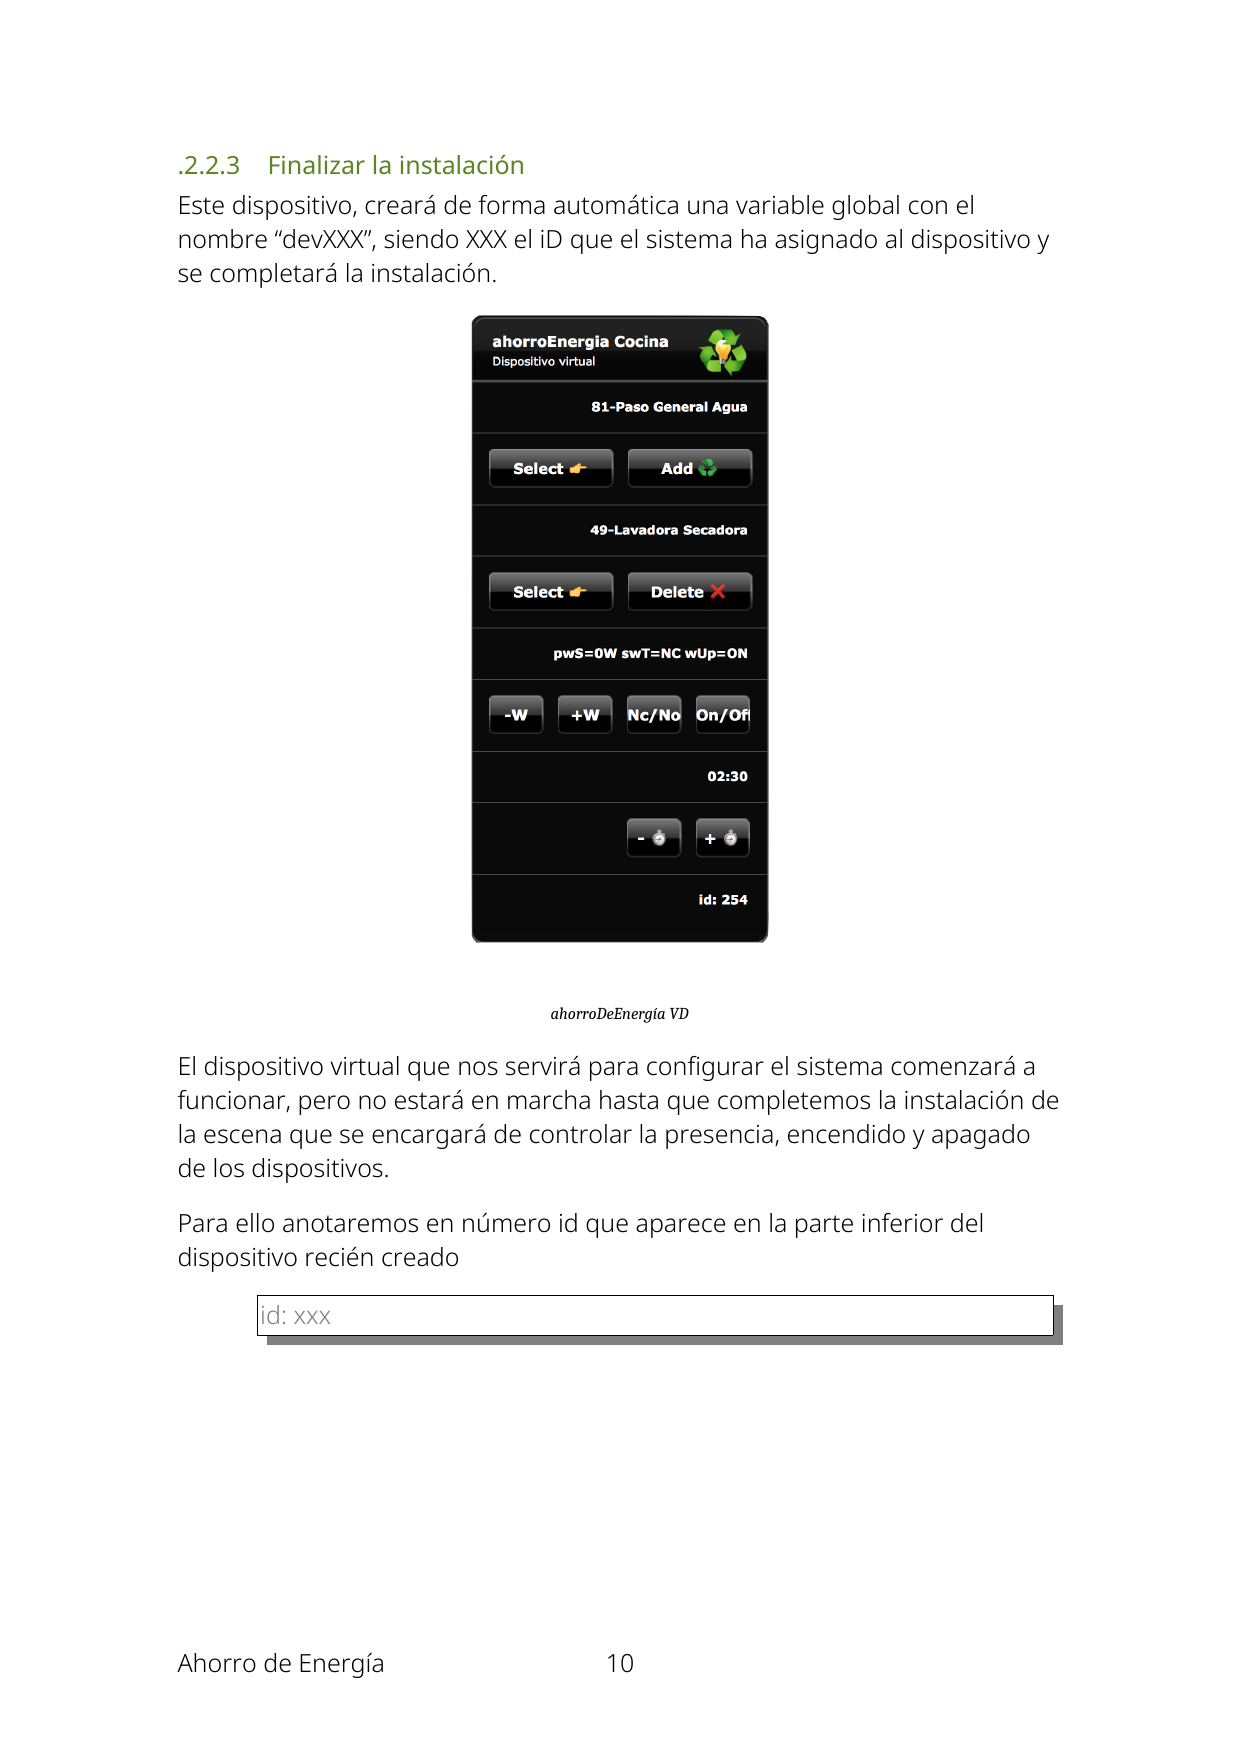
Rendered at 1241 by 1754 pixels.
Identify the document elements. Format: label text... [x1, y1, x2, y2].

subtitle Finalizar la instalación [177, 148, 1063, 182]
text Este dispositivo, creará de forma automática una variable global con el nombre “devXXX”, siendo XXX el iD que el sistema ha asignado al dispositivo y se completará la instalación. [177, 188, 1063, 290]
list ahorroDeEnergía VD [177, 1004, 1063, 1023]
picture [466, 311, 774, 950]
text Para ello anotaremos en número id que aparece en la parte inferior del dispositivo recién creado [177, 1206, 1063, 1274]
text El dispositivo virtual que nos servirá para configurar el sistema comenzará a funcionar, pero no estará en marcha hasta que completemos la instalación de la escena que se encargará de controlar la presencia, encendido y apagado de los dispositivos. [177, 1048, 1063, 1185]
text id: xxx [258, 1296, 1052, 1334]
